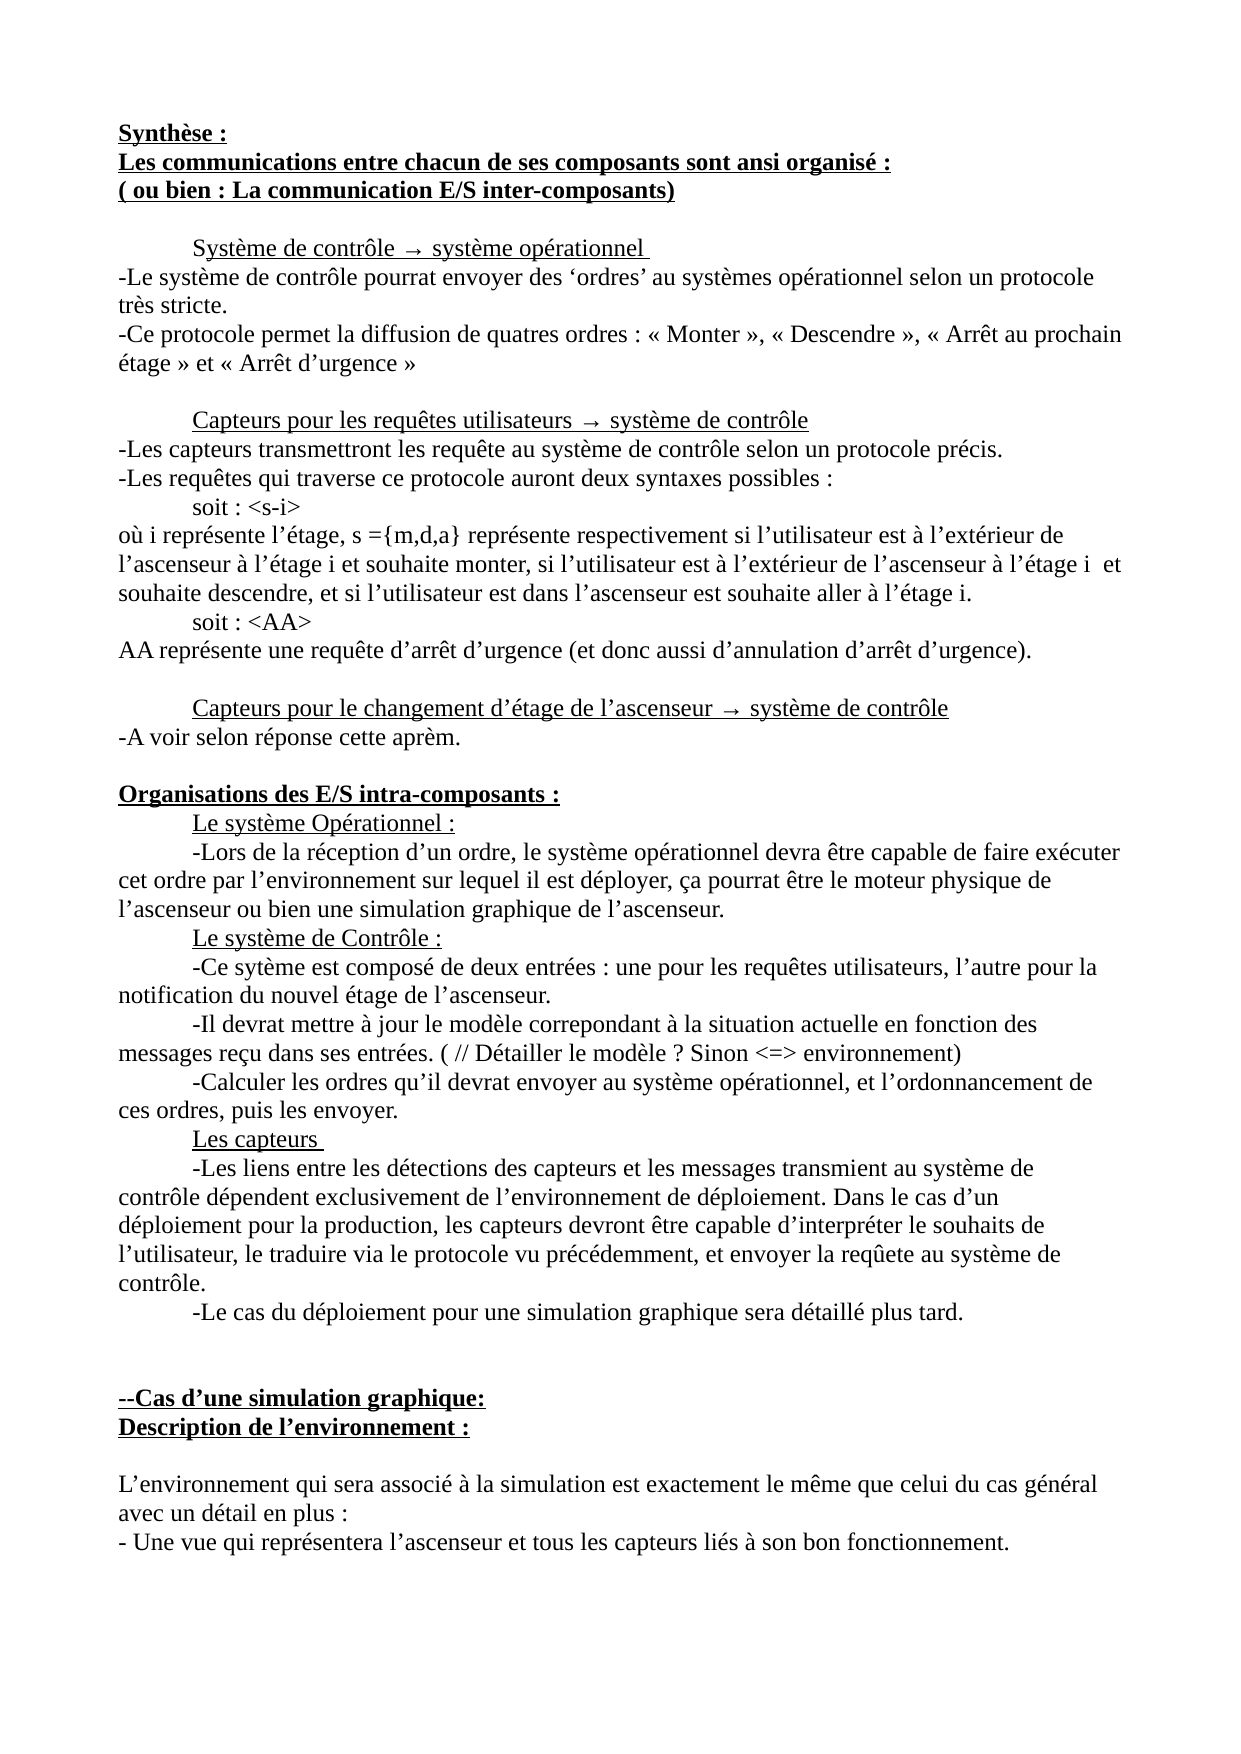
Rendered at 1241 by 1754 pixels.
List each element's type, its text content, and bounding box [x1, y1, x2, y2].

text Le système Opérationnel : [118, 808, 1122, 837]
text -Les capteurs transmettront les requête au système de contrôle selon un protocole précis. [118, 434, 1122, 463]
text ( ou bien : La communication E/S inter-composants) [118, 176, 1122, 204]
text -A voir selon réponse cette aprèm. [118, 722, 1122, 751]
text Les capteurs [118, 1124, 1122, 1153]
text L’environnement qui sera associé à la simulation est exactement le même que celui du cas général avec un détail en plus : [118, 1469, 1122, 1527]
text -Il devrat mettre à jour le modèle correpondant à la situation actuelle en fonction des messages reçu dans ses entrées. ( // Détailler le modèle ? Sinon <=> environnement) [118, 1009, 1122, 1067]
text --Cas d’une simulation graphique: [118, 1383, 1122, 1412]
text Organisations des E/S intra-composants : [118, 779, 1122, 808]
text - Une vue qui représentera l’ascenseur et tous les capteurs liés à son bon fonctionnement. [118, 1527, 1122, 1556]
text -Le système de contrôle pourrat envoyer des ‘ordres’ au systèmes opérationnel selon un protocole très stricte. [118, 262, 1122, 319]
text -Les liens entre les détections des capteurs et les messages transmient au système de contrôle dépendent exclusivement de l’environnement de déploiement. Dans le cas d’un déploiement pour la production, les capteurs devront être capable d’interpréter le souhaits de l’utilisateur, le traduire via le protocole vu précédemment, et envoyer la reqûete au système de contrôle. [118, 1153, 1122, 1297]
text -Ce sytème est composé de deux entrées : une pour les requêtes utilisateurs, l’autre pour la notification du nouvel étage de l’ascenseur. [118, 952, 1122, 1009]
text soit : <s-i> [118, 492, 1122, 521]
text Capteurs pour les requêtes utilisateurs → système de contrôle [118, 406, 1122, 434]
text -Les requêtes qui traverse ce protocole auront deux syntaxes possibles : [118, 463, 1122, 492]
text -Calculer les ordres qu’il devrat envoyer au système opérationnel, et l’ordonnancement de ces ordres, puis les envoyer. [118, 1067, 1122, 1124]
text Les communications entre chacun de ses composants sont ansi organisé : [118, 147, 1122, 176]
text où i représente l’étage, s ={m,d,a} représente respectivement si l’utilisateur est à l’extérieur de l’ascenseur à l’étage i et souhaite monter, si l’utilisateur est à l’extérieur de l’ascenseur à l’étage i et souhaite descendre, et si l’utilisateur est dans l’ascenseur est souhaite aller à l’étage i. [118, 521, 1122, 607]
text Capteurs pour le changement d’étage de l’ascenseur → système de contrôle [118, 693, 1122, 722]
text soit : <AA> [118, 607, 1122, 636]
text -Le cas du déploiement pour une simulation graphique sera détaillé plus tard. [118, 1297, 1122, 1326]
text Système de contrôle → système opérationnel [118, 233, 1122, 262]
text Le système de Contrôle : [118, 923, 1122, 952]
text AA représente une requête d’arrêt d’urgence (et donc aussi d’annulation d’arrêt d’urgence). [118, 636, 1122, 664]
text Description de l’environnement : [118, 1412, 1122, 1441]
text Synthèse : [118, 118, 1122, 147]
text -Lors de la réception d’un ordre, le système opérationnel devra être capable de faire exécuter cet ordre par l’environnement sur lequel il est déployer, ça pourrat être le moteur physique de l’ascenseur ou bien une simulation graphique de l’ascenseur. [118, 837, 1122, 923]
text -Ce protocole permet la diffusion de quatres ordres : « Monter », « Descendre », « Arrêt au prochain étage » et « Arrêt d’urgence » [118, 319, 1122, 377]
